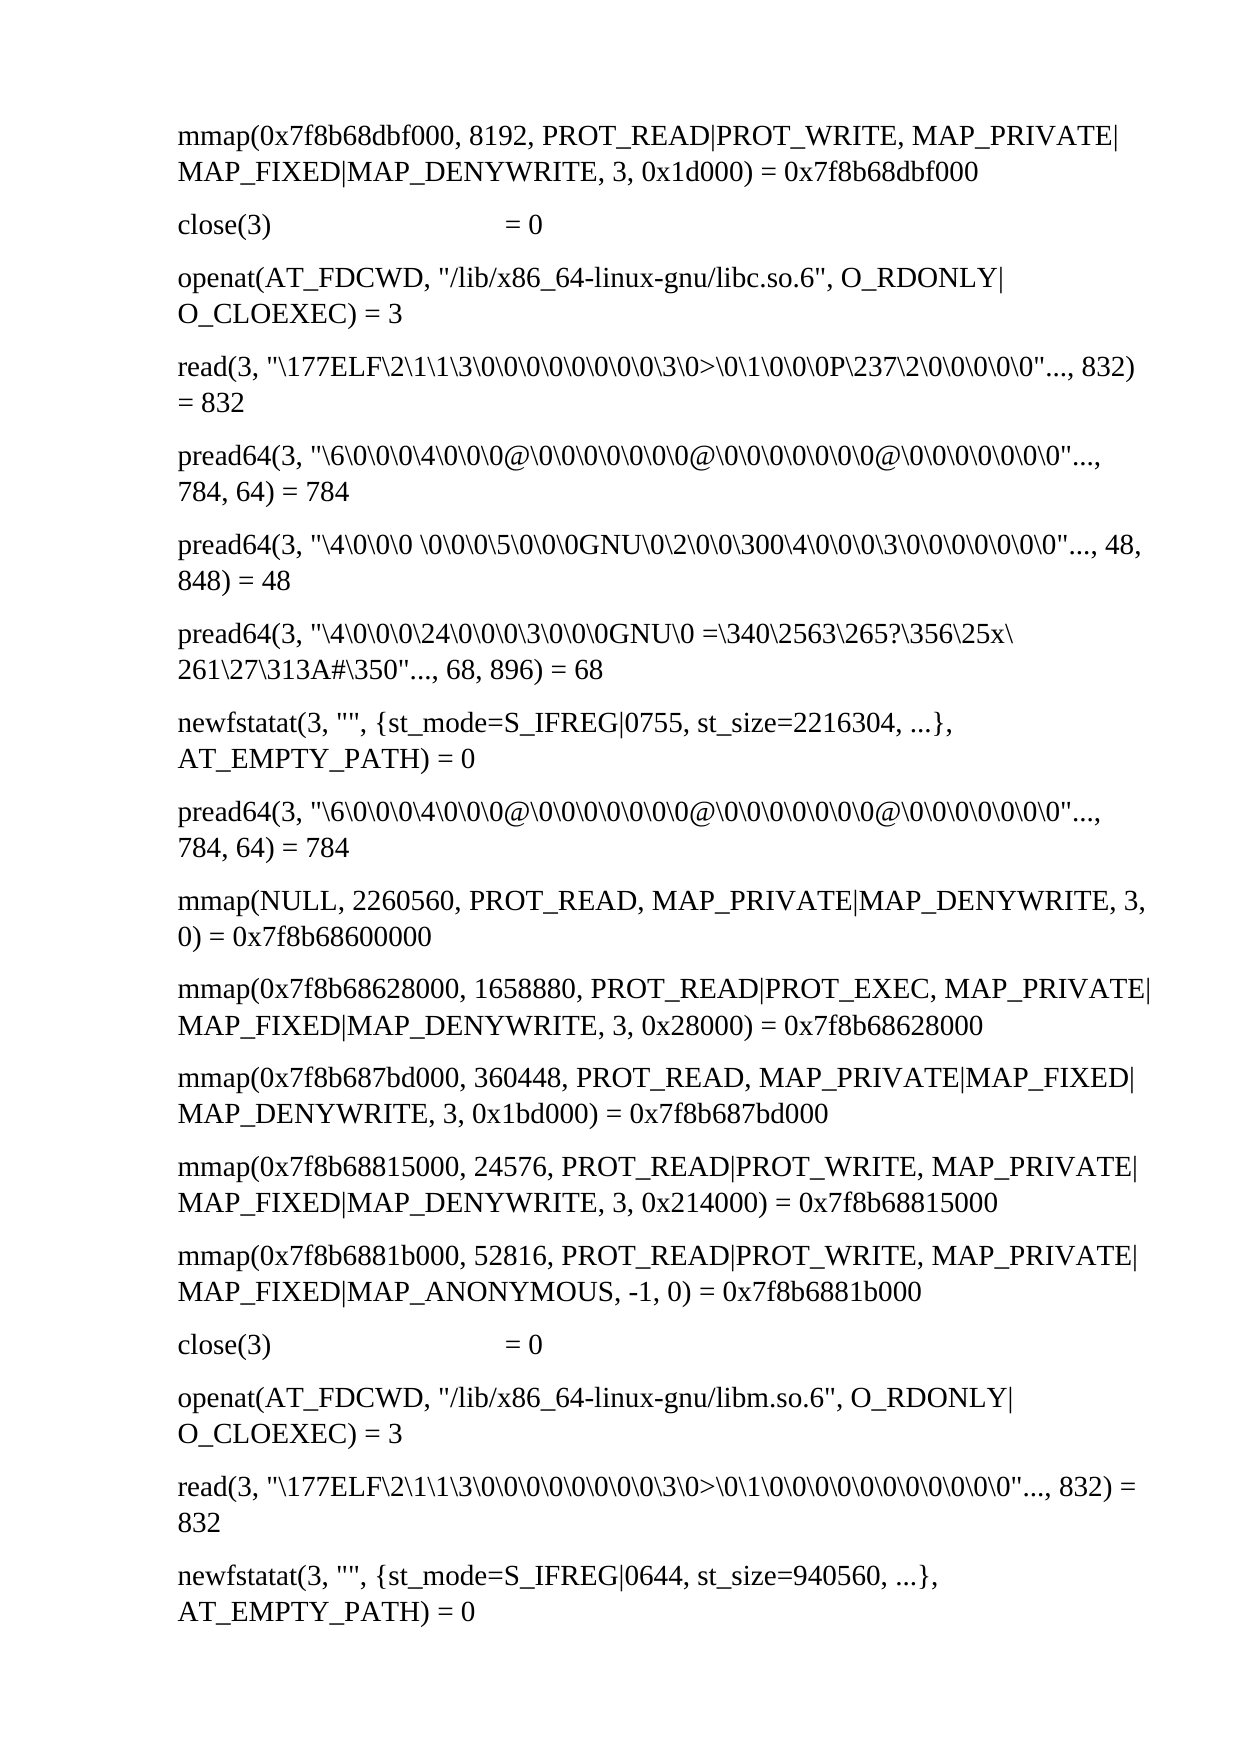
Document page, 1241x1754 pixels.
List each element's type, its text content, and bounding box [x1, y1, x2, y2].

text newfstatat(3, "", {st_mode=S_IFREG|0644, st_size=940560, ...}, AT_EMPTY_PATH) = 0 [177, 1558, 1152, 1628]
text mmap(0x7f8b6881b000, 52816, PROT_READ|PROT_WRITE, MAP_PRIVATE|MAP_FIXED|MAP_ANONYMOUS, -1, 0) = 0x7f8b6881b000 [177, 1238, 1152, 1308]
text mmap(0x7f8b68628000, 1658880, PROT_READ|PROT_EXEC, MAP_PRIVATE|MAP_FIXED|MAP_DENYWRITE, 3, 0x28000) = 0x7f8b68628000 [177, 972, 1152, 1041]
text read(3, "\177ELF\2\1\1\3\0\0\0\0\0\0\0\0\3\0>\0\1\0\0\0\0\0\0\0\0\0\0\0"..., 832) = 832 [177, 1469, 1152, 1539]
text close(3) = 0 [177, 1327, 1152, 1361]
text mmap(0x7f8b687bd000, 360448, PROT_READ, MAP_PRIVATE|MAP_FIXED|MAP_DENYWRITE, 3, 0x1bd000) = 0x7f8b687bd000 [177, 1061, 1152, 1130]
text openat(AT_FDCWD, "/lib/x86_64-linux-gnu/libc.so.6", O_RDONLY|O_CLOEXEC) = 3 [177, 260, 1152, 329]
text mmap(0x7f8b68815000, 24576, PROT_READ|PROT_WRITE, MAP_PRIVATE|MAP_FIXED|MAP_DENYWRITE, 3, 0x214000) = 0x7f8b68815000 [177, 1149, 1152, 1219]
text openat(AT_FDCWD, "/lib/x86_64-linux-gnu/libm.so.6", O_RDONLY|O_CLOEXEC) = 3 [177, 1380, 1152, 1450]
text pread64(3, "\6\0\0\0\4\0\0\0@\0\0\0\0\0\0\0@\0\0\0\0\0\0\0@\0\0\0\0\0\0\0"..., 784, 64) = 784 [177, 794, 1152, 863]
text read(3, "\177ELF\2\1\1\3\0\0\0\0\0\0\0\0\3\0>\0\1\0\0\0P\237\2\0\0\0\0\0"..., 832) = 832 [177, 349, 1152, 418]
text pread64(3, "\4\0\0\0\24\0\0\0\3\0\0\0GNU\0 =\340\2563\265?\356\25x\261\27\313A#\350"..., 68, 896) = 68 [177, 616, 1152, 685]
text pread64(3, "\4\0\0\0 \0\0\0\5\0\0\0GNU\0\2\0\0\300\4\0\0\0\3\0\0\0\0\0\0\0"..., 48, 848) = 48 [177, 527, 1152, 596]
text pread64(3, "\6\0\0\0\4\0\0\0@\0\0\0\0\0\0\0@\0\0\0\0\0\0\0@\0\0\0\0\0\0\0"..., 784, 64) = 784 [177, 438, 1152, 507]
text close(3) = 0 [177, 207, 1152, 241]
text mmap(NULL, 2260560, PROT_READ, MAP_PRIVATE|MAP_DENYWRITE, 3, 0) = 0x7f8b68600000 [177, 883, 1152, 952]
text newfstatat(3, "", {st_mode=S_IFREG|0755, st_size=2216304, ...}, AT_EMPTY_PATH) = 0 [177, 705, 1152, 774]
text mmap(0x7f8b68dbf000, 8192, PROT_READ|PROT_WRITE, MAP_PRIVATE|MAP_FIXED|MAP_DENYWRITE, 3, 0x1d000) = 0x7f8b68dbf000 [177, 118, 1152, 188]
